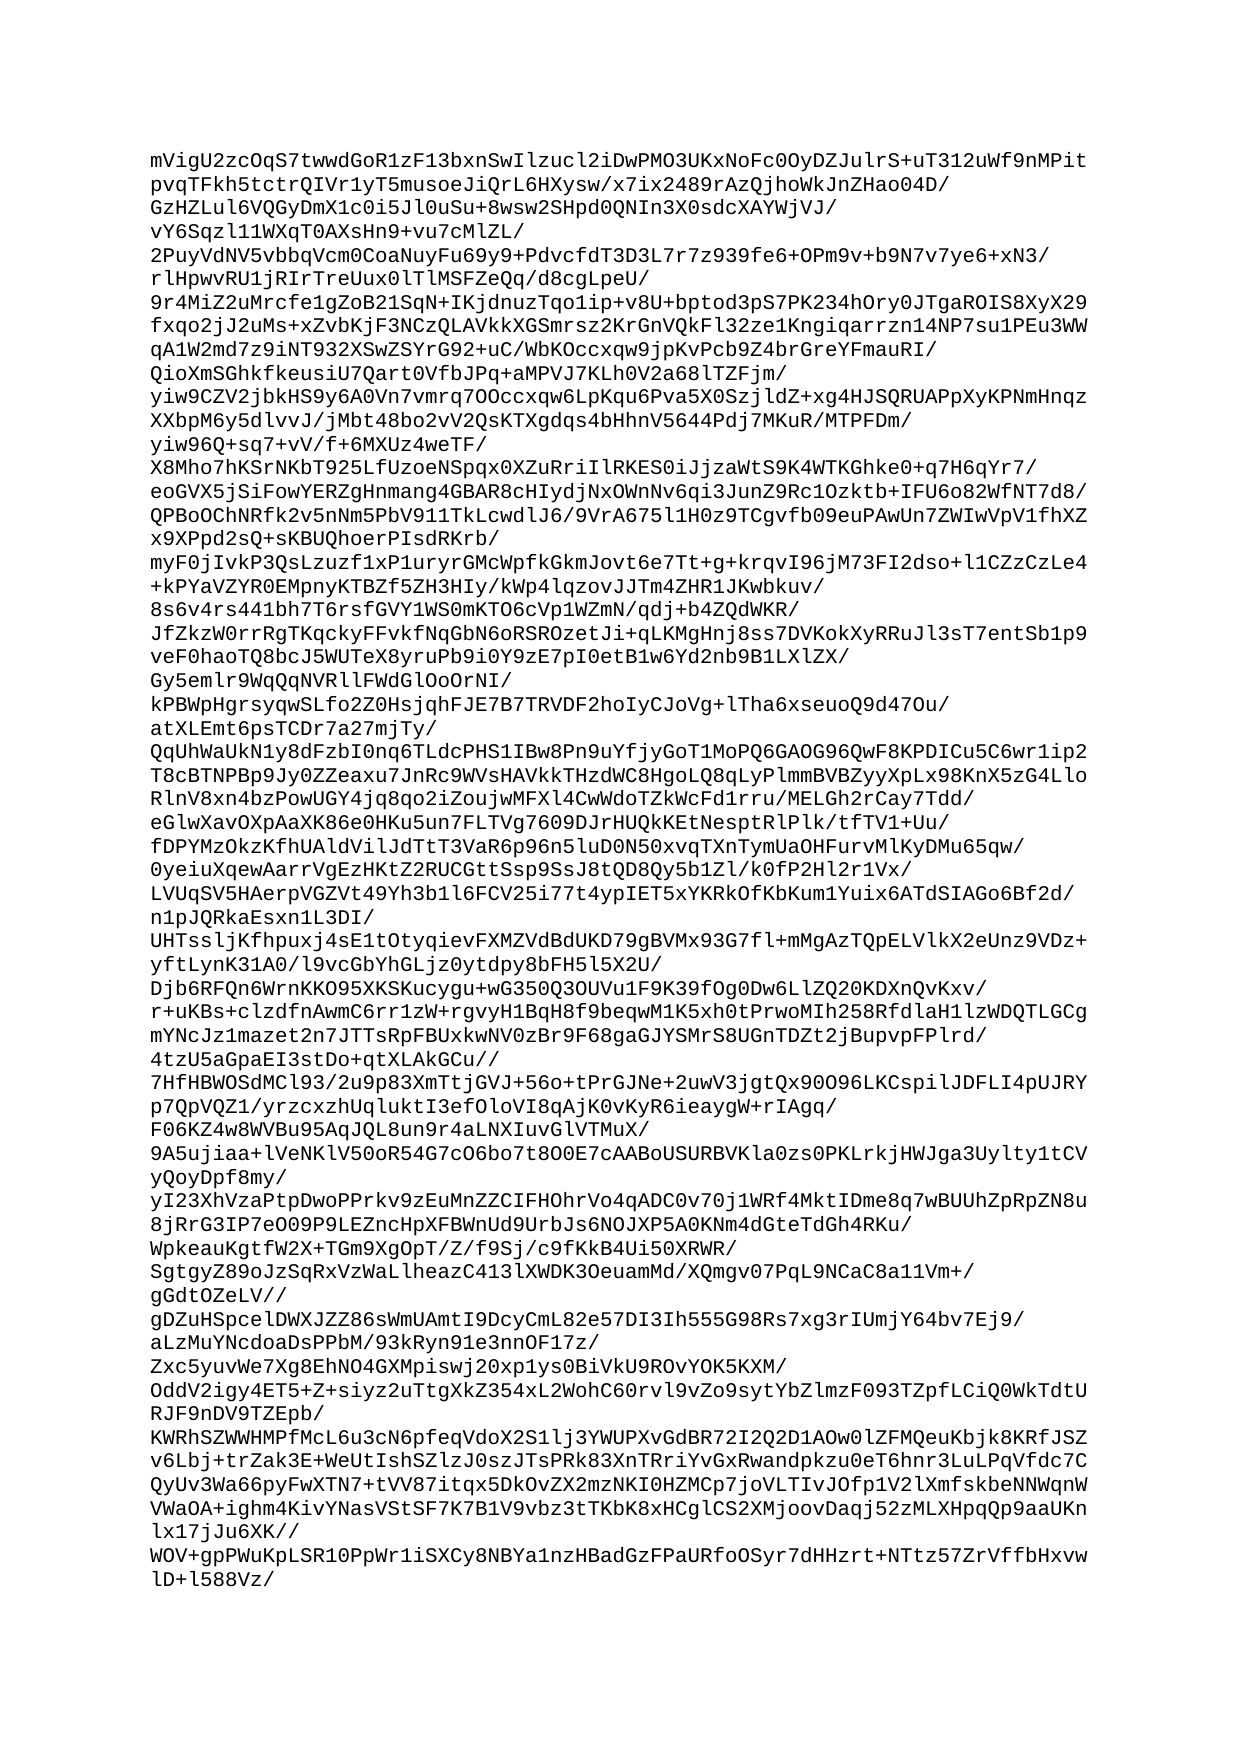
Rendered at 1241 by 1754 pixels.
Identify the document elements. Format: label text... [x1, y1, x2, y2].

text mVigU2zcOqS7twwdGoR1zF13bxnSwIlzucl2iDwPMO3UKxNoFc0OyDZJulrS+uT312uWf9nMPitpvqTFkh5tctrQIVr1yT5musoeJiQrL6HXysw/x7ix2489rAzQjhoWkJnZHao04D/GzHZLul6VQGyDmX1c0i5Jl0uSu+8wsw2SHpd0QNIn3X0sdcXAYWjVJ/vY6Sqzl11WXqT0AXsHn9+vu7cMlZL/2PuyVdNV5vbbqVcm0CoaNuyFu69y9+PdvcfdT3D3L7r7z939fe6+OPm9v+b9N7v7ye6+xN3/rlHpwvRU1jRIrTreUux0lTlMSFZeQq/d8cgLpeU/9r4MiZ2uMrcfe1gZoB21SqN+IKjdnuzTqo1ip+v8U+bptod3pS7PK234hOry0JTgaROIS8XyX29fxqo2jJ2uMs+xZvbKjF3NCzQLAVkkXGSmrsz2KrGnVQkFl32ze1Kngiqarrzn14NP7su1PEu3WWqA1W2md7z9iNT932XSwZSYrG92+uC/WbKOccxqw9jpKvPcb9Z4brGreYFmauRI/QioXmSGhkfkeusiU7Qart0VfbJPq+aMPVJ7KLh0V2a68lTZFjm/yiw9CZV2jbkHS9y6A0Vn7vmrq7OOccxqw6LpKqu6Pva5X0SzjldZ+xg4HJSQRUAPpXyKPNmHnqzXXbpM6y5dlvvJ/jMbt48bo2vV2QsKTXgdqs4bHhnV5644Pdj7MKuR/MTPFDm/yiw96Q+sq7+vV/f+6MXUz4weTF/X8Mho7hKSrNKbT925LfUzoeNSpqx0XZuRriIlRKES0iJjzaWtS9K4WTKGhke0+q7H6qYr7/eoGVX5jSiFowYERZgHnmang4GBAR8cHIydjNxOWnNv6qi3JunZ9Rc1Ozktb+IFU6o82WfNT7d8/QPBoOChNRfk2v5nNm5PbV911TkLcwdlJ6/9VrA675l1H0z9TCgvfb09euPAwUn7ZWIwVpV1fhXZx9XPpd2sQ+sKBUQhoerPIsdRKrb/myF0jIvkP3QsLzuzf1xP1uryrGMcWpfkGkmJovt6e7Tt+g+krqvI96jM73FI2dso+l1CZzCzLe4+kPYaVZYR0EMpnyKTBZf5ZH3HIy/kWp4lqzovJJTm4ZHR1JKwbkuv/8s6v4rs441bh7T6rsfGVY1WS0mKTO6cVp1WZmN/qdj+b4ZQdWKR/JfZkzW0rrRgTKqckyFFvkfNqGbN6oRSROzetJi+qLKMgHnj8ss7DVKokXyRRuJl3sT7entSb1p9veF0haoTQ8bcJ5WUTeX8yruPb9i0Y9zE7pI0etB1w6Yd2nb9B1LXlZX/Gy5emlr9WqQqNVRllFWdGlOoOrNI/kPBWpHgrsyqwSLfo2Z0HsjqhFJE7B7TRVDF2hoIyCJoVg+lTha6xseuoQ9d47Ou/atXLEmt6psTCDr7a27mjTy/QqUhWaUkN1y8dFzbI0nq6TLdcPHS1IBw8Pn9uYfjyGoT1MoPQ6GAOG96QwF8KPDICu5C6wr1ip2T8cBTNPBp9Jy0ZZeaxu7JnRc9WVsHAVkkTHzdWC8HgoLQ8qLyPlmmBVBZyyXpLx98KnX5zG4LloRlnV8xn4bzPowUGY4jq8qo2iZoujwMFXl4CwWdoTZkWcFd1rru/MELGh2rCay7Tdd/eGlwXavOXpAaXK86e0HKu5un7FLTVg7609DJrHUQkKEtNesptRlPlk/tfTV1+Uu/fDPYMzOkzKfhUAldVilJdTtT3VaR6p96n5luD0N50xvqTXnTymUaOHFurvMlKyDMu65qw/0yeiuXqewAarrVgEzHKtZ2RUCGttSsp9SsJ8tQD8Qy5b1Zl/k0fP2Hl2r1Vx/LVUqSV5HAerpVGZVt49Yh3b1l6FCV25i77t4ypIET5xYKRkOfKbKum1Yuix6ATdSIAGo6Bf2d/n1pJQRkaEsxn1L3DI/UHTssljKfhpuxj4sE1tOtyqievFXMZVdBdUKD79gBVMx93G7fl+mMgAzTQpELVlkX2eUnz9VDz+yftLynK31A0/l9vcGbYhGLjz0ytdpy8bFH5l5X2U/Djb6RFQn6WrnKKO95XKSKucygu+wG350Q3OUVu1F9K39fOg0Dw6LlZQ20KDXnQvKxv/r+uKBs+clzdfnAwmC6rr1zW+rgvyH1BqH8f9beqwM1K5xh0tPrwoMIh258RfdlaH1lzWDQTLGCgmYNcJz1mazet2n7JTTsRpFBUxkwNV0zBr9F68gaGJYSMrS8UGnTDZt2jBupvpFPlrd/4tzU5aGpaEI3stDo+qtXLAkGCu//7HfHBWOSdMCl93/2u9p83XmTtjGVJ+56o+tPrGJNe+2uwV3jgtQx90O96LKCspilJDFLI4pUJRYp7QpVQZ1/yrzcxzhUqluktI3efOloVI8qAjK0vKyR6ieaygW+rIAgq/F06KZ4w8WVBu95AqJQL8un9r4aLNXIuvGlVTMuX/9A5ujiaa+lVeNKlV50oR54G7cO6bo7t8O0E7cAABoUSURBVKla0zs0PKLrkjHWJga3Uylty1tCVyQoyDpf8my/yI23XhVzaPtpDwoPPrkv9zEuMnZZCIFHOhrVo4qADC0v70j1WRf4MktIDme8q7wBUUhZpRpZN8u8jRrG3IP7eO09P9LEZncHpXFBWnUd9UrbJs6NOJXP5A0KNm4dGteTdGh4RKu/WpkeauKgtfW2X+TGm9XgOpT/Z/f9Sj/c9fKkB4Ui50XRWR/SgtgyZ89oJzSqRxVzWaLlheazC413lXWDK3OeuamMd/XQmgv07PqL9NCaC8a11Vm+/gGdtOZeLV//gDZuHSpcelDWXJZZ86sWmUAmtI9DcyCmL82e57DI3Ih555G98Rs7xg3rIUmjY64bv7Ej9/aLzMuYNcdoaDsPPbM/93kRyn91e3nnOF17z/Zxc5yuvWe7Xg8EhNO4GXMpiswj20xp1ys0BiVkU9ROvYOK5KXM/OddV2igy4ET5+Z+siyz2uTtgXkZ354xL2WohC60rvl9vZo9sytYbZlmzF093TZpfLCiQ0WkTdtURJF9nDV9TZEpb/KWRhSZWWHMPfMcL6u3cN6pfeqVdoX2S1lj3YWUPXvGdBR72I2Q2D1AOw0lZFMQeuKbjk8KRfJSZv6Lbj+trZak3E+WeUtIshSZlzJ0szJTsPRk83XnTRriYvGxRwandpkzu0eT6hnr3LuLPqVfdc7CQyUv3Wa66pyFwXTN7+tVV87itqx5DkOvZX2mzNKI0HZMCp7joVLTIvJOfp1V2lXmfskbeNNWqnWVWaOA+ighm4KivYNasVStSF7K7B1V9vbz3tTKbK8xHCglCS2XMjoovDaqj52zMLXHpqQp9aaUKnlx17jJu6XK//WOV+gpPWuKpLSR10PpWr1iSXCy8NBYa1nzHBadGzFPaURfoOSyr7dHHzrt+NTtz57ZrVffbHxvwlD+l588Vz/ [150, 150, 1090, 1592]
